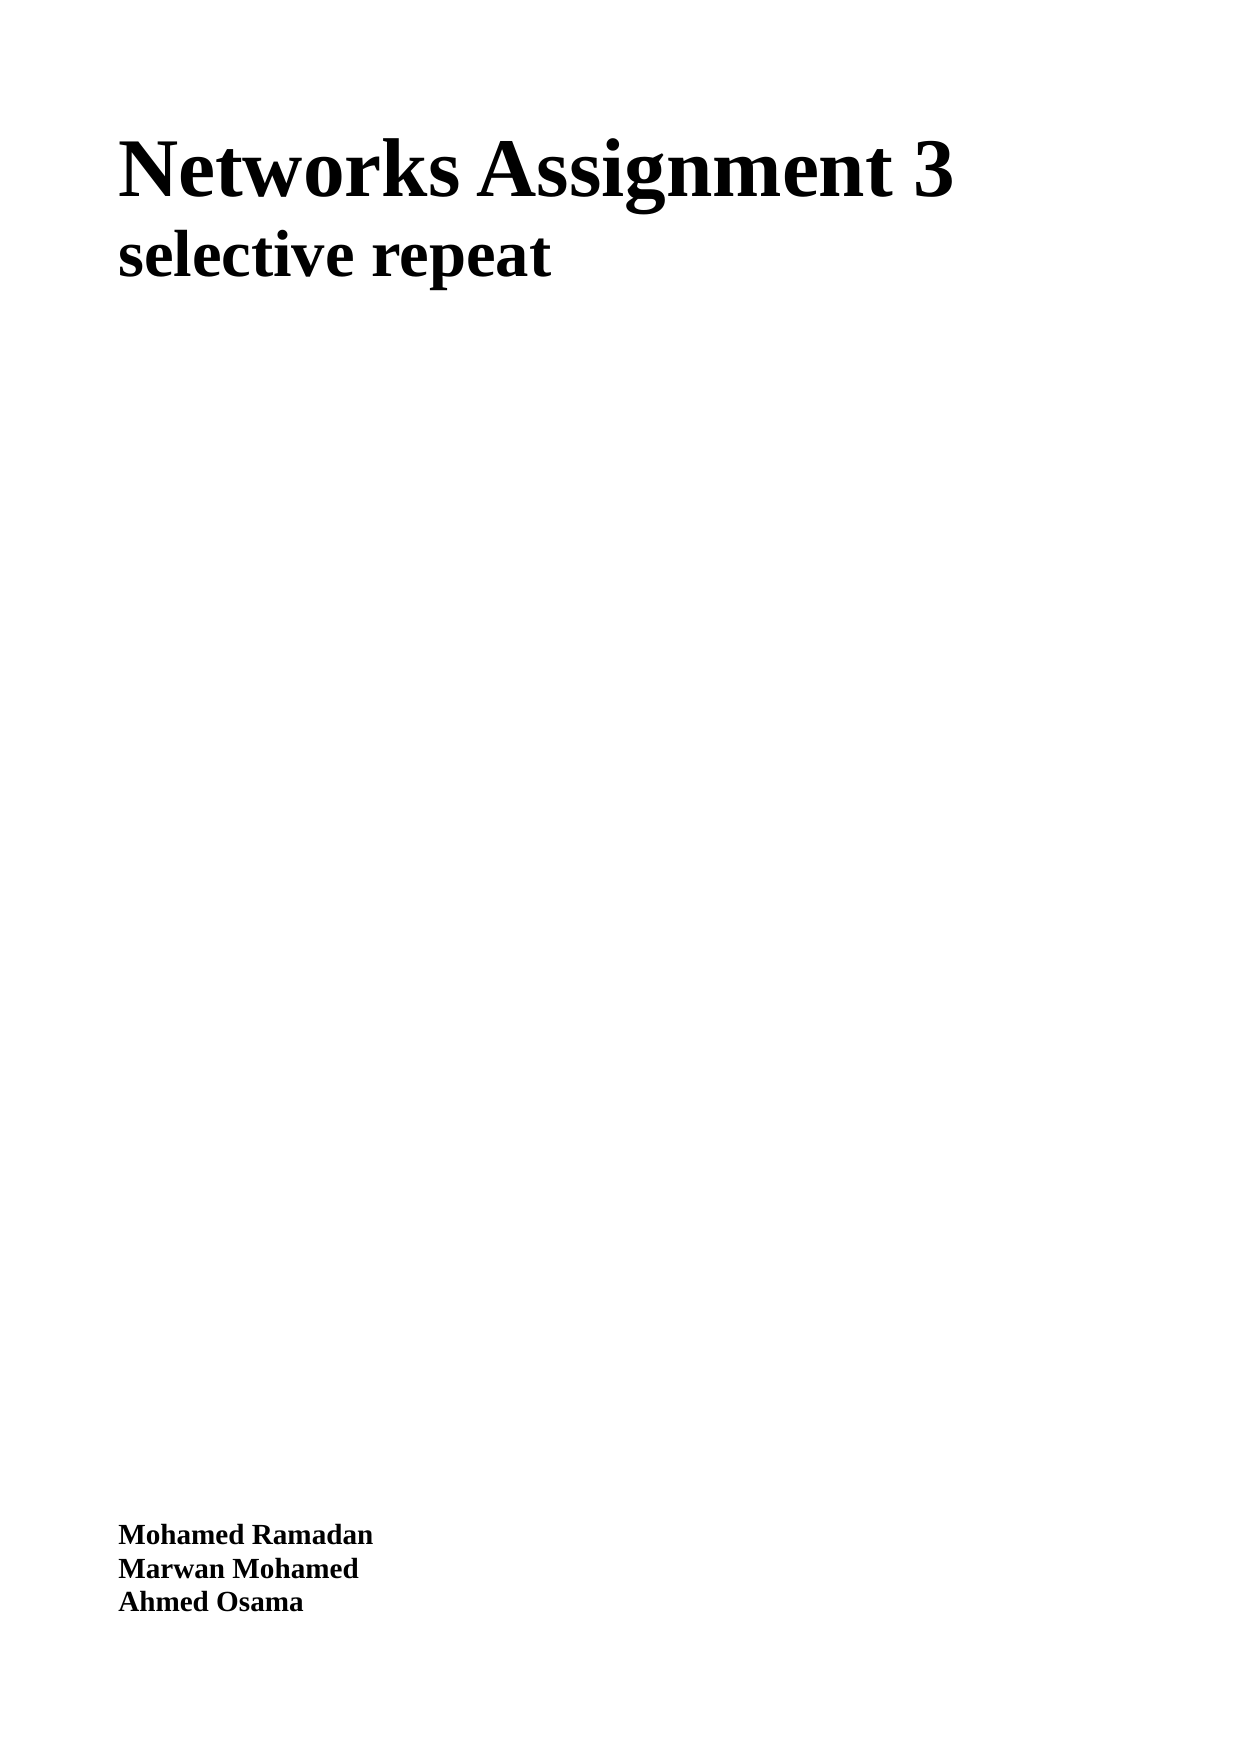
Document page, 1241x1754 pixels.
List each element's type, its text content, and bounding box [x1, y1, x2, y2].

text Ahmed Osama [118, 1584, 1122, 1618]
text selective repeat [118, 214, 1122, 291]
text Mohamed Ramadan [118, 1517, 1122, 1551]
text Marwan Mohamed [118, 1551, 1122, 1584]
text Networks Assignment 3 [118, 118, 1122, 214]
